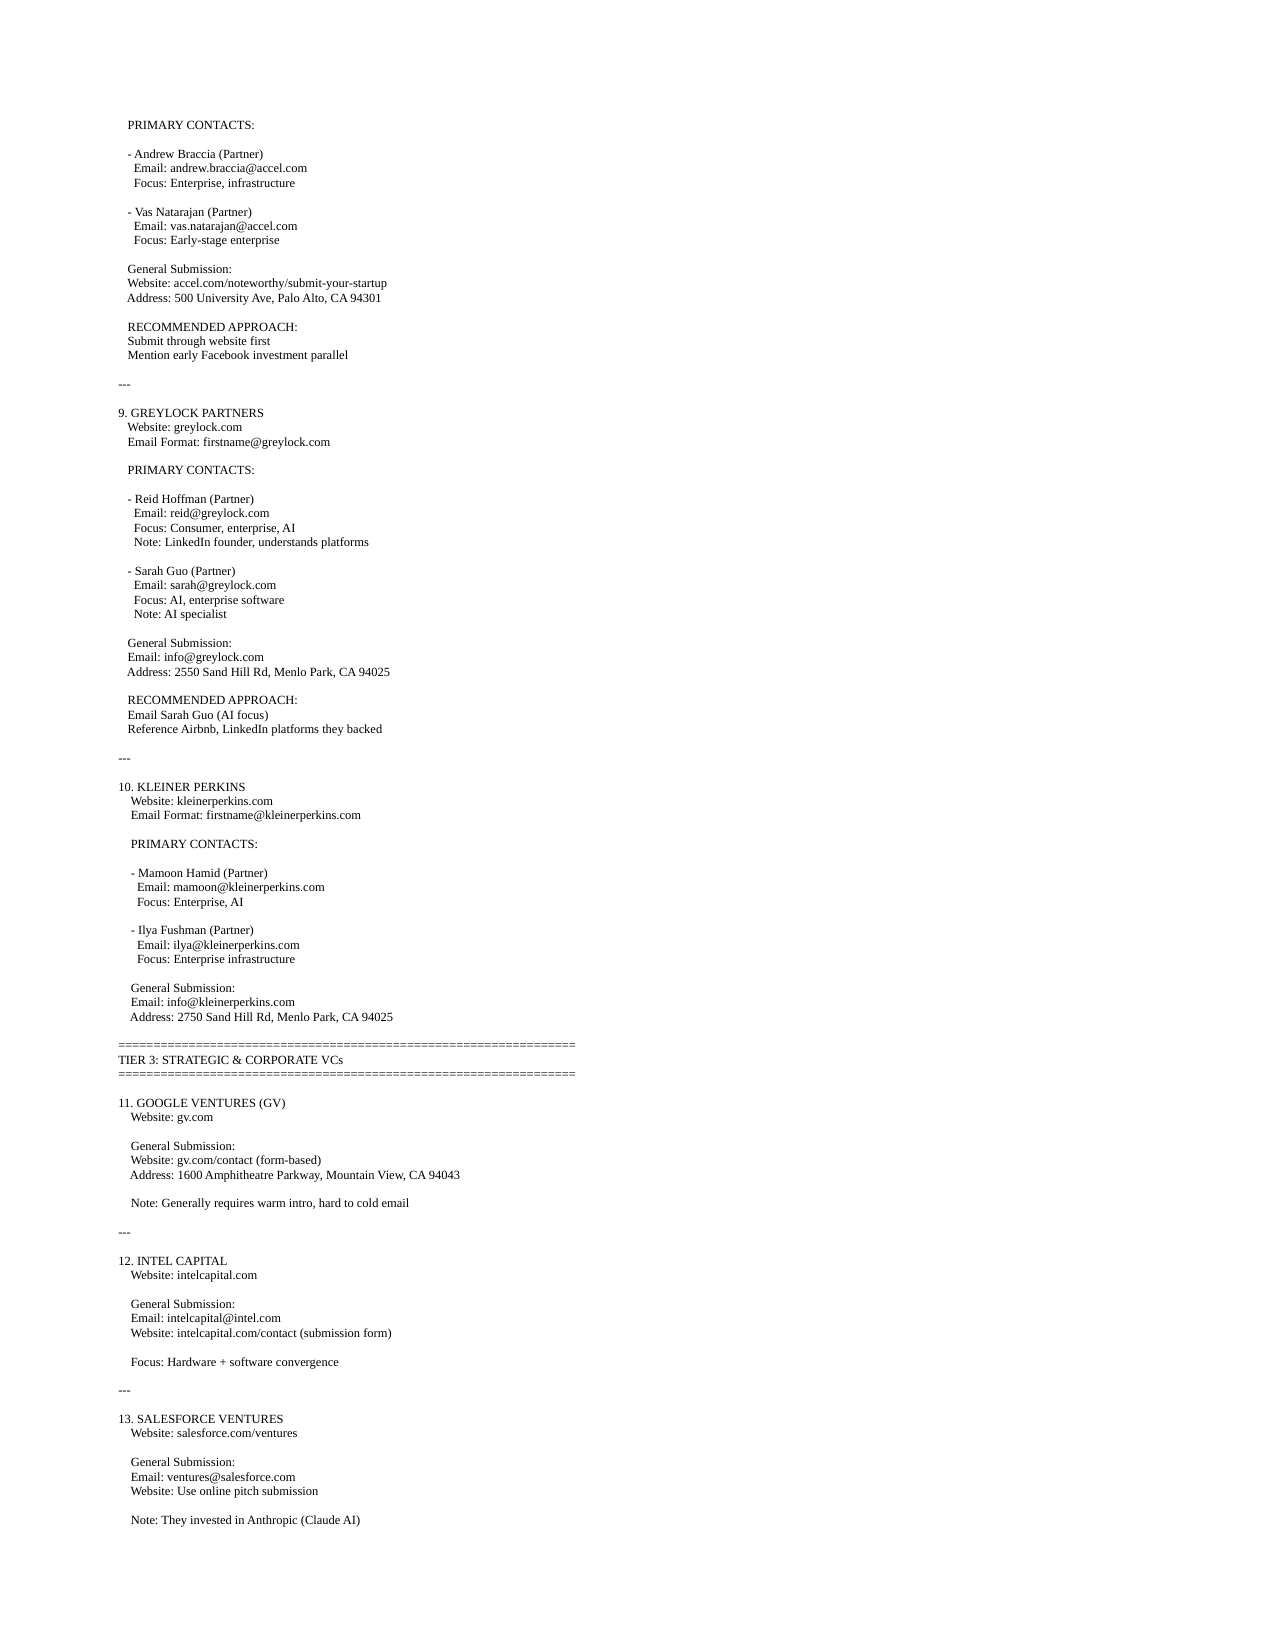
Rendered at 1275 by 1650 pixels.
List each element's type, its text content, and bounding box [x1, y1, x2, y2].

text General Submission: [118, 981, 1157, 995]
text --- [118, 751, 1157, 765]
text Website: accel.com/noteworthy/submit-your-startup [118, 276, 1157, 291]
text - Andrew Braccia (Partner) [118, 147, 1157, 161]
text Website: kleinerperkins.com [118, 794, 1157, 808]
text --- [118, 1383, 1157, 1397]
text ================================================================= [118, 1067, 1157, 1081]
text --- [118, 1225, 1157, 1239]
text 13. SALESFORCE VENTURES [118, 1412, 1157, 1426]
text Focus: Consumer, enterprise, AI [118, 521, 1157, 535]
text Email: intelcapital@intel.com [118, 1311, 1157, 1326]
text Website: gv.com [118, 1110, 1157, 1124]
text Address: 2750 Sand Hill Rd, Menlo Park, CA 94025 [118, 1009, 1157, 1024]
text Email: vas.natarajan@accel.com [118, 219, 1157, 233]
text Focus: Enterprise infrastructure [118, 952, 1157, 966]
text General Submission: [118, 1455, 1157, 1469]
text Email: reid@greylock.com [118, 506, 1157, 521]
text --- [118, 377, 1157, 391]
text Email Format: firstname@kleinerperkins.com [118, 808, 1157, 822]
text - Reid Hoffman (Partner) [118, 492, 1157, 506]
text Reference Airbnb, LinkedIn platforms they backed [118, 722, 1157, 736]
text Note: Generally requires warm intro, hard to cold email [118, 1196, 1157, 1211]
text Note: They invested in Anthropic (Claude AI) [118, 1512, 1157, 1527]
text Submit through website first [118, 334, 1157, 348]
text TIER 3: STRATEGIC & CORPORATE VCs [118, 1052, 1157, 1067]
text Website: gv.com/contact (form-based) [118, 1153, 1157, 1167]
text PRIMARY CONTACTS: [118, 837, 1157, 851]
text Email Format: firstname@greylock.com [118, 434, 1157, 449]
text Email: ventures@salesforce.com [118, 1469, 1157, 1484]
text 12. INTEL CAPITAL [118, 1254, 1157, 1268]
text Address: 500 University Ave, Palo Alto, CA 94301 [118, 291, 1157, 305]
text Email Sarah Guo (AI focus) [118, 707, 1157, 722]
text Email: mamoon@kleinerperkins.com [118, 880, 1157, 894]
text Focus: Hardware + software convergence [118, 1354, 1157, 1369]
text Website: greylock.com [118, 420, 1157, 434]
text 9. GREYLOCK PARTNERS [118, 406, 1157, 420]
text Focus: Enterprise, AI [118, 894, 1157, 909]
text Address: 1600 Amphitheatre Parkway, Mountain View, CA 94043 [118, 1167, 1157, 1182]
text RECOMMENDED APPROACH: [118, 693, 1157, 707]
text Website: Use online pitch submission [118, 1484, 1157, 1498]
text - Vas Natarajan (Partner) [118, 204, 1157, 219]
text Email: sarah@greylock.com [118, 578, 1157, 592]
text Mention early Facebook investment parallel [118, 348, 1157, 362]
text Email: andrew.braccia@accel.com [118, 161, 1157, 176]
text Note: LinkedIn founder, understands platforms [118, 535, 1157, 549]
text Website: intelcapital.com/contact (submission form) [118, 1326, 1157, 1340]
text 11. GOOGLE VENTURES (GV) [118, 1096, 1157, 1110]
text Website: intelcapital.com [118, 1268, 1157, 1282]
text Email: info@greylock.com [118, 650, 1157, 664]
text General Submission: [118, 262, 1157, 276]
text 10. KLEINER PERKINS [118, 779, 1157, 794]
text General Submission: [118, 1297, 1157, 1311]
text Address: 2550 Sand Hill Rd, Menlo Park, CA 94025 [118, 664, 1157, 679]
text ================================================================= [118, 1038, 1157, 1052]
text PRIMARY CONTACTS: [118, 463, 1157, 477]
text PRIMARY CONTACTS: [118, 118, 1157, 132]
text - Mamoon Hamid (Partner) [118, 866, 1157, 880]
text Email: ilya@kleinerperkins.com [118, 937, 1157, 952]
text Website: salesforce.com/ventures [118, 1426, 1157, 1441]
text Note: AI specialist [118, 607, 1157, 621]
text RECOMMENDED APPROACH: [118, 319, 1157, 334]
text Focus: Early-stage enterprise [118, 233, 1157, 247]
text Focus: Enterprise, infrastructure [118, 176, 1157, 190]
text - Ilya Fushman (Partner) [118, 923, 1157, 937]
text General Submission: [118, 1139, 1157, 1153]
text Focus: AI, enterprise software [118, 592, 1157, 607]
text - Sarah Guo (Partner) [118, 564, 1157, 578]
text General Submission: [118, 636, 1157, 650]
text Email: info@kleinerperkins.com [118, 995, 1157, 1009]
